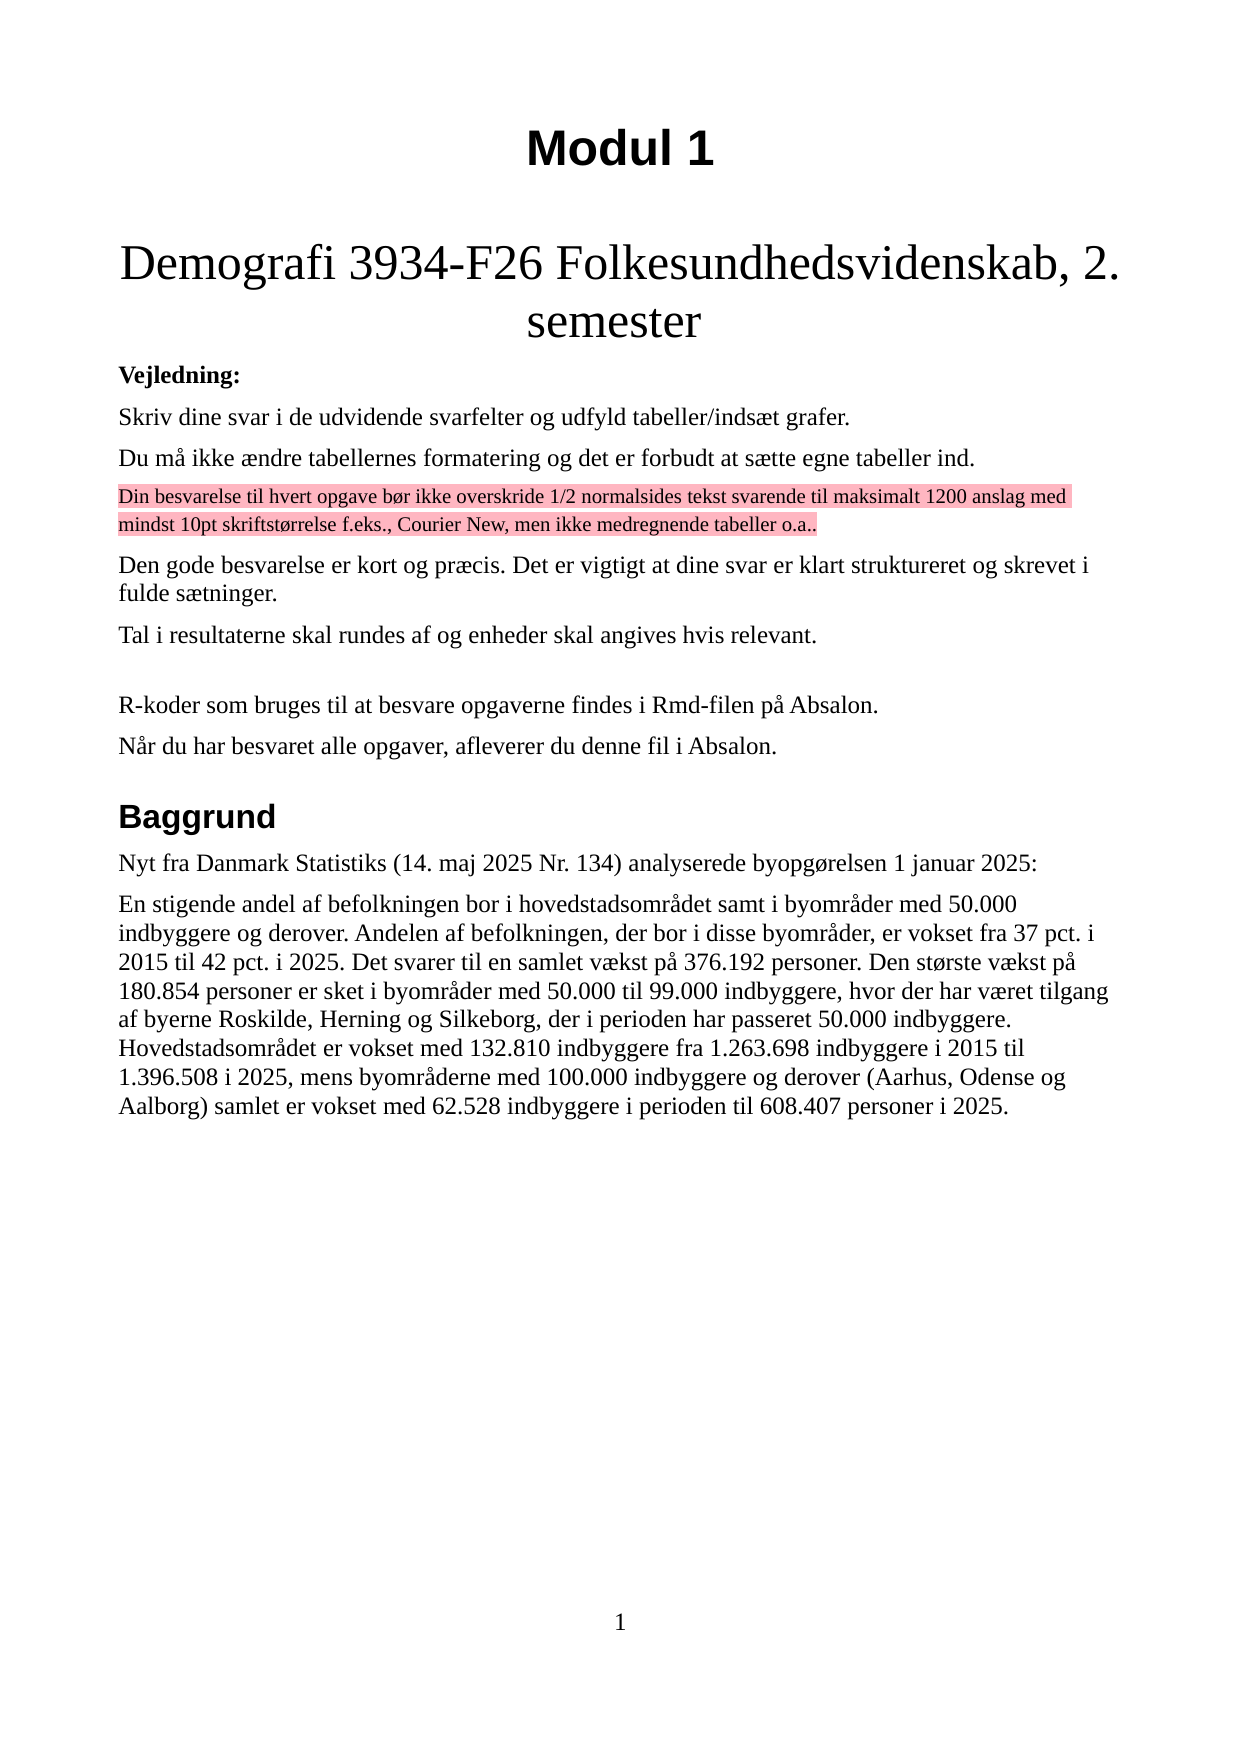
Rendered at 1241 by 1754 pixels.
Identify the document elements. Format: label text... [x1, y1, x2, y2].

text Du må ikke ændre tabellernes formatering og det er forbudt at sætte egne tabeller ind. [118, 443, 1122, 472]
title Modul 1 [118, 118, 1122, 176]
text Din besvarelse til hvert opgave bør ikke overskride 1/2 normalsides tekst svarende til maksimalt 1200 anslag med mindst 10pt skriftstørrelse f.eks., Courier New, men ikke medregnende tabeller o.a.. [118, 484, 1122, 537]
text Nyt fra Danmark Statistiks (14. maj 2025 Nr. 134) analyserede byopgørelsen 1 januar 2025: [118, 848, 1122, 877]
text Når du har besvaret alle opgaver, afleverer du denne fil i Absalon. [118, 731, 1122, 760]
text Skriv dine svar i de udvidende svarfelter og udfyld tabeller/indsæt grafer. [118, 402, 1122, 431]
text Tal i resultaterne skal rundes af og enheder skal angives hvis relevant. [118, 620, 1122, 677]
text Demografi 3934-F26 Folkesundhedsvidenskab, 2. semester [118, 233, 1122, 348]
text Vejledning: [118, 361, 1122, 389]
text Den gode besvarelse er kort og præcis. Det er vigtigt at dine svar er klart struktureret og skrevet i fulde sætninger. [118, 550, 1122, 607]
subtitle Baggrund [118, 797, 1122, 836]
text R-koder som bruges til at besvare opgaverne findes i Rmd-filen på Absalon. [118, 690, 1122, 718]
text En stigende andel af befolkningen bor i hovedstadsområdet samt i byområder med 50.000 indbyggere og derover. Andelen af befolkningen, der bor i disse byområder, er vokset fra 37 pct. i 2015 til 42 pct. i 2025. Det svarer til en samlet vækst på 376.192 personer. Den største vækst på 180.854 personer er sket i byområder med 50.000 til 99.000 indbyggere, hvor der har været tilgang af byerne Roskilde, Herning og Silkeborg, der i perioden har passeret 50.000 indbyggere. Hovedstadsområdet er vokset med 132.810 indbyggere fra 1.263.698 indbyggere i 2015 til 1.396.508 i 2025, mens byområderne med 100.000 indbyggere og derover (Aarhus, Odense og Aalborg) samlet er vokset med 62.528 indbyggere i perioden til 608.407 personer i 2025. [118, 889, 1122, 1119]
